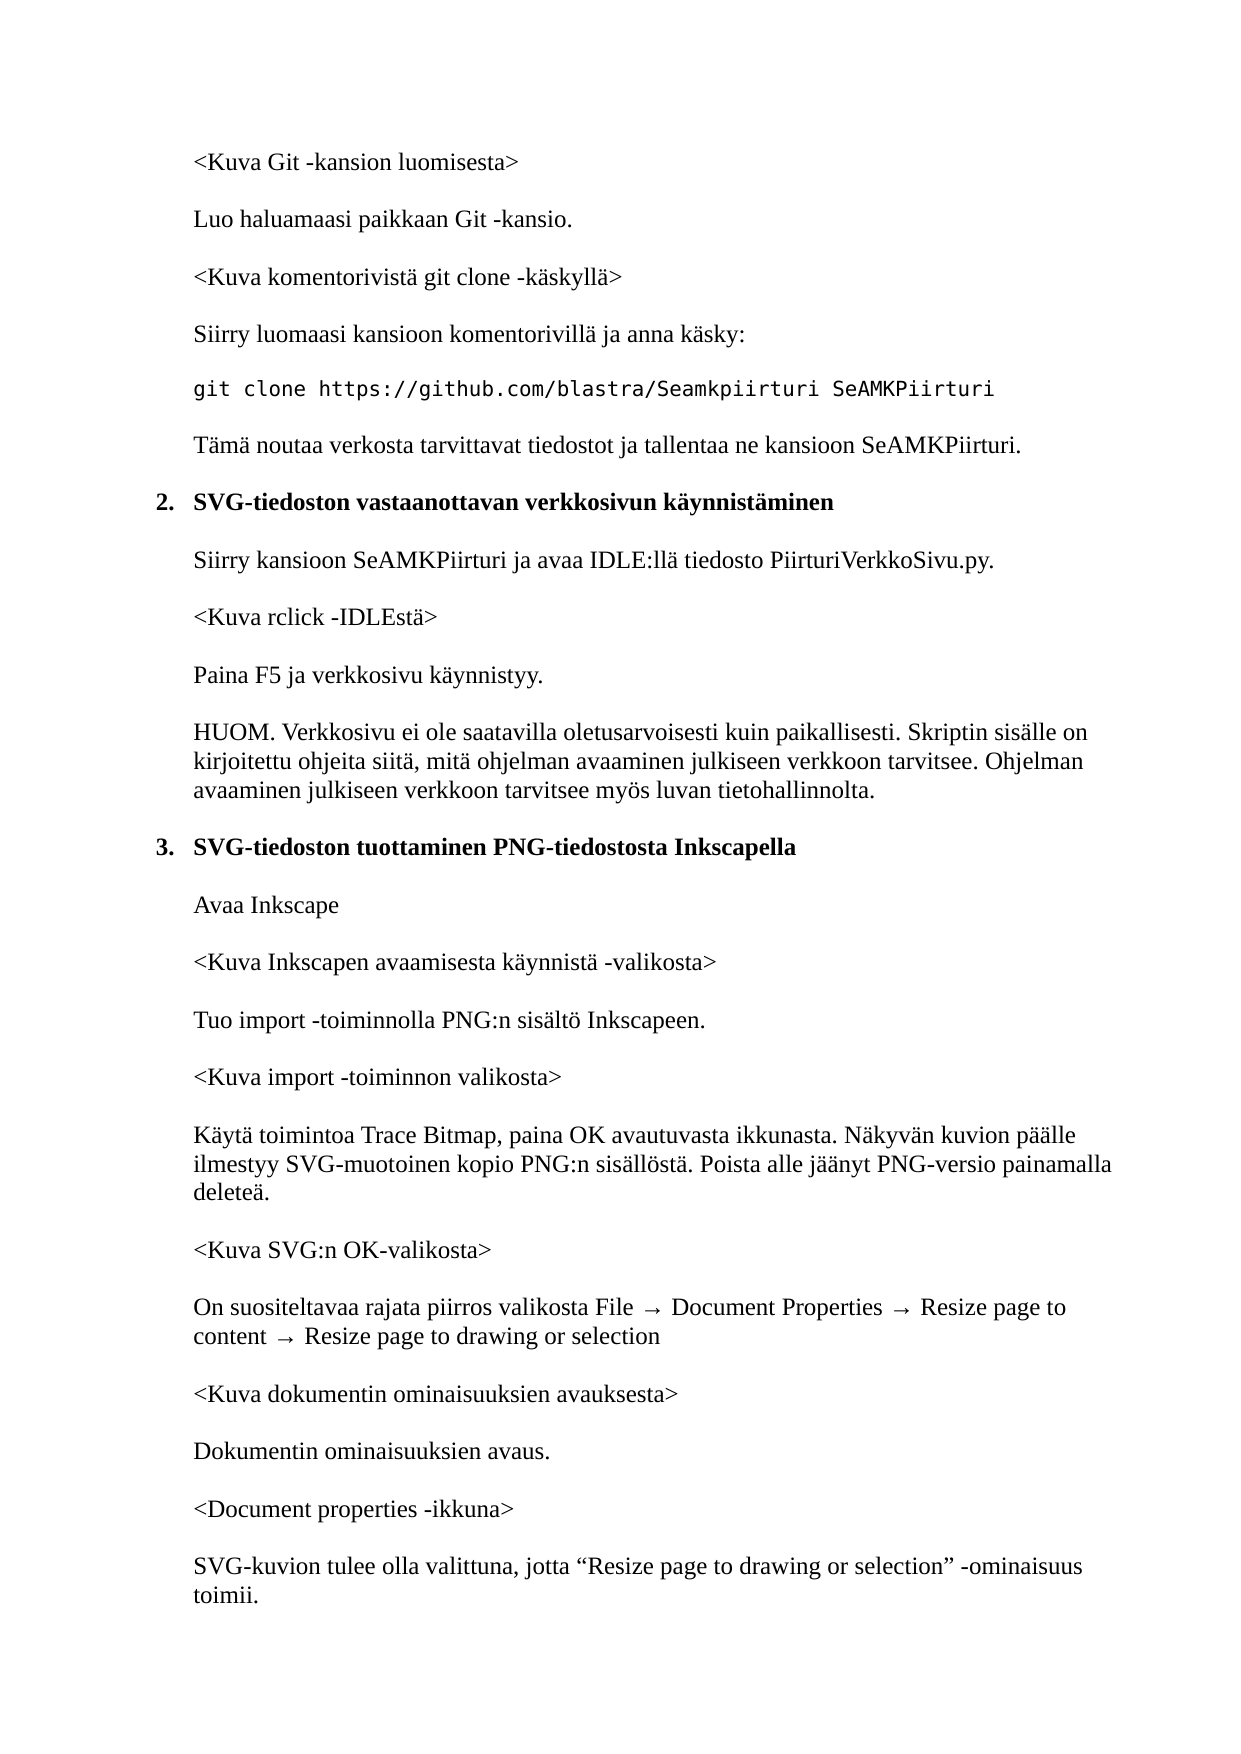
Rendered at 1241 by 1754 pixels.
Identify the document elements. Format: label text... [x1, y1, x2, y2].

list <Kuva komentorivistä git clone -käskyllä> Siirry luomaasi kansioon komentorivillä ja anna käsky: git clone https://github.com/blastra/Seamkpiirturi SeAMKPiirturi Tämä noutaa verkosta tarvittavat tiedostot ja tallentaa ne kansioon SeAMKPiirturi. [156, 233, 1122, 459]
list SVG-tiedoston tuottaminen PNG-tiedostosta Inkscapella Avaa Inkscape <Kuva Inkscapen avaamisesta käynnistä -valikosta> Tuo import -toiminnolla PNG:n sisältö Inkscapeen. <Kuva import -toiminnon valikosta> Käytä toimintoa Trace Bitmap, paina OK avautuvasta ikkunasta. Näkyvän kuvion päälle ilmestyy SVG-muotoinen kopio PNG:n sisällöstä. Poista alle jäänyt PNG-versio painamalla deleteä. <Kuva SVG:n OK-valikosta> On suositeltavaa rajata piirros valikosta File → Document Properties → Resize page to content → Resize page to drawing or selection <Kuva dokumentin ominaisuuksien avauksesta> Dokumentin ominaisuuksien avaus. <Document properties -ikkuna> SVG-kuvion tulee olla valittuna, jotta “Resize page to drawing or selection” -ominaisuus toimii. [156, 832, 1122, 1609]
list SVG-tiedoston vastaanottavan verkkosivun käynnistäminen Siirry kansioon SeAMKPiirturi ja avaa IDLE:llä tiedosto PiirturiVerkkoSivu.py. <Kuva rclick -IDLEstä> Paina F5 ja verkkosivu käynnistyy. HUOM. Verkkosivu ei ole saatavilla oletusarvoisesti kuin paikallisesti. Skriptin sisälle on kirjoitettu ohjeita siitä, mitä ohjelman avaaminen julkiseen verkkoon tarvitsee. Ohjelman avaaminen julkiseen verkkoon tarvitsee myös luvan tietohallinnolta. [156, 487, 1122, 832]
list <Kuva Git -kansion luomisesta> Luo haluamaasi paikkaan Git -kansio. [156, 118, 1122, 233]
